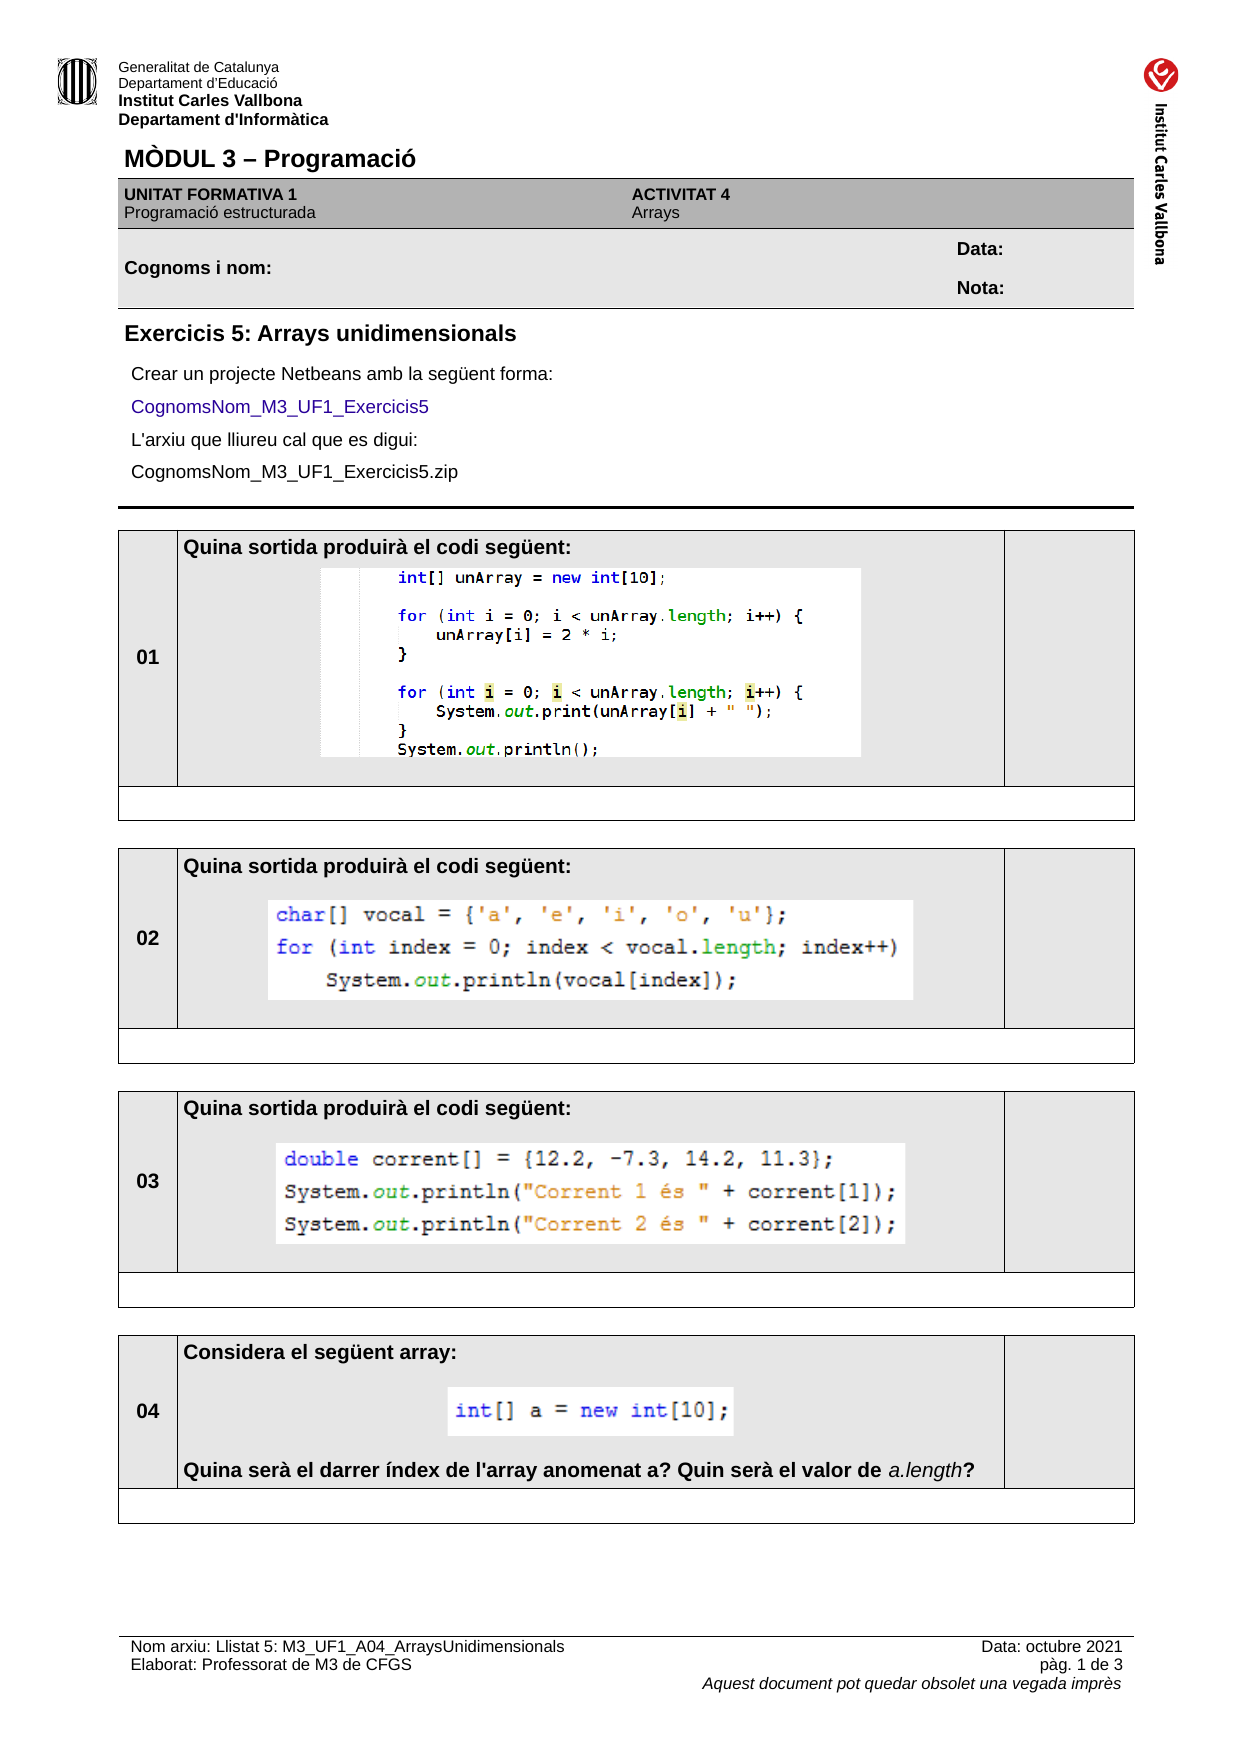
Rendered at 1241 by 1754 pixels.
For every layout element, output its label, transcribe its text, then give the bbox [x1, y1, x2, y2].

table_header [178, 569, 1004, 786]
table_cell ACTIVITAT 4 Arrays [626, 179, 1134, 228]
table_cell [286, 268, 951, 307]
table_cell [1011, 268, 1134, 307]
table_cell [119, 1489, 1134, 1523]
table_header 03 [119, 1092, 177, 1272]
table_cell [118, 1308, 1134, 1335]
table_header [1005, 849, 1134, 1028]
table_cell [118, 821, 1134, 848]
table_header 01 [119, 531, 177, 786]
table_header 04 [119, 1336, 177, 1488]
table_cell [119, 1029, 1134, 1063]
table_cell [119, 1273, 1134, 1307]
table_cell Exercicis 5: Arrays unidimensionals [118, 309, 1134, 506]
table_header Quina sortida produirà el codi següent: [178, 1092, 1004, 1272]
table_header Considera el següent array: Quina serà el darrer índex de l'array anomenat a? Quin serà el valor de a.length? [178, 1336, 1004, 1488]
table_header MÒDUL 3 – Programació [118, 139, 1134, 178]
table_header Quina sortida produirà el codi següent: [178, 849, 1004, 1028]
table_cell [1011, 229, 1134, 268]
table_cell Cognoms i nom: [118, 229, 286, 307]
table_cell Nota: [951, 268, 1011, 307]
picture [1143, 57, 1179, 269]
table_cell [118, 1064, 1134, 1091]
picture [57, 58, 97, 105]
table_header [1005, 1336, 1134, 1488]
table_header 02 [119, 849, 177, 1028]
table_header Crear un projecte Netbeans amb la següent forma: CognomsNom_M3_UF1_Exercicis5 L'arxiu que lliureu cal que es digui: CognomsNom_M3_UF1_Exercicis5.zip [125, 352, 1128, 494]
picture [320, 568, 862, 757]
table_cell [119, 787, 1134, 820]
table_header [1005, 1092, 1134, 1272]
table_cell [118, 509, 1134, 530]
table_cell Data: [951, 229, 1011, 268]
table_cell UNITAT FORMATIVA 1 Programació estructurada [118, 179, 626, 228]
table_cell [286, 229, 951, 268]
table_header Quina sortida produirà el codi següent: [178, 531, 1004, 568]
table_header [1005, 531, 1134, 786]
table_cell [118, 1524, 1134, 1607]
